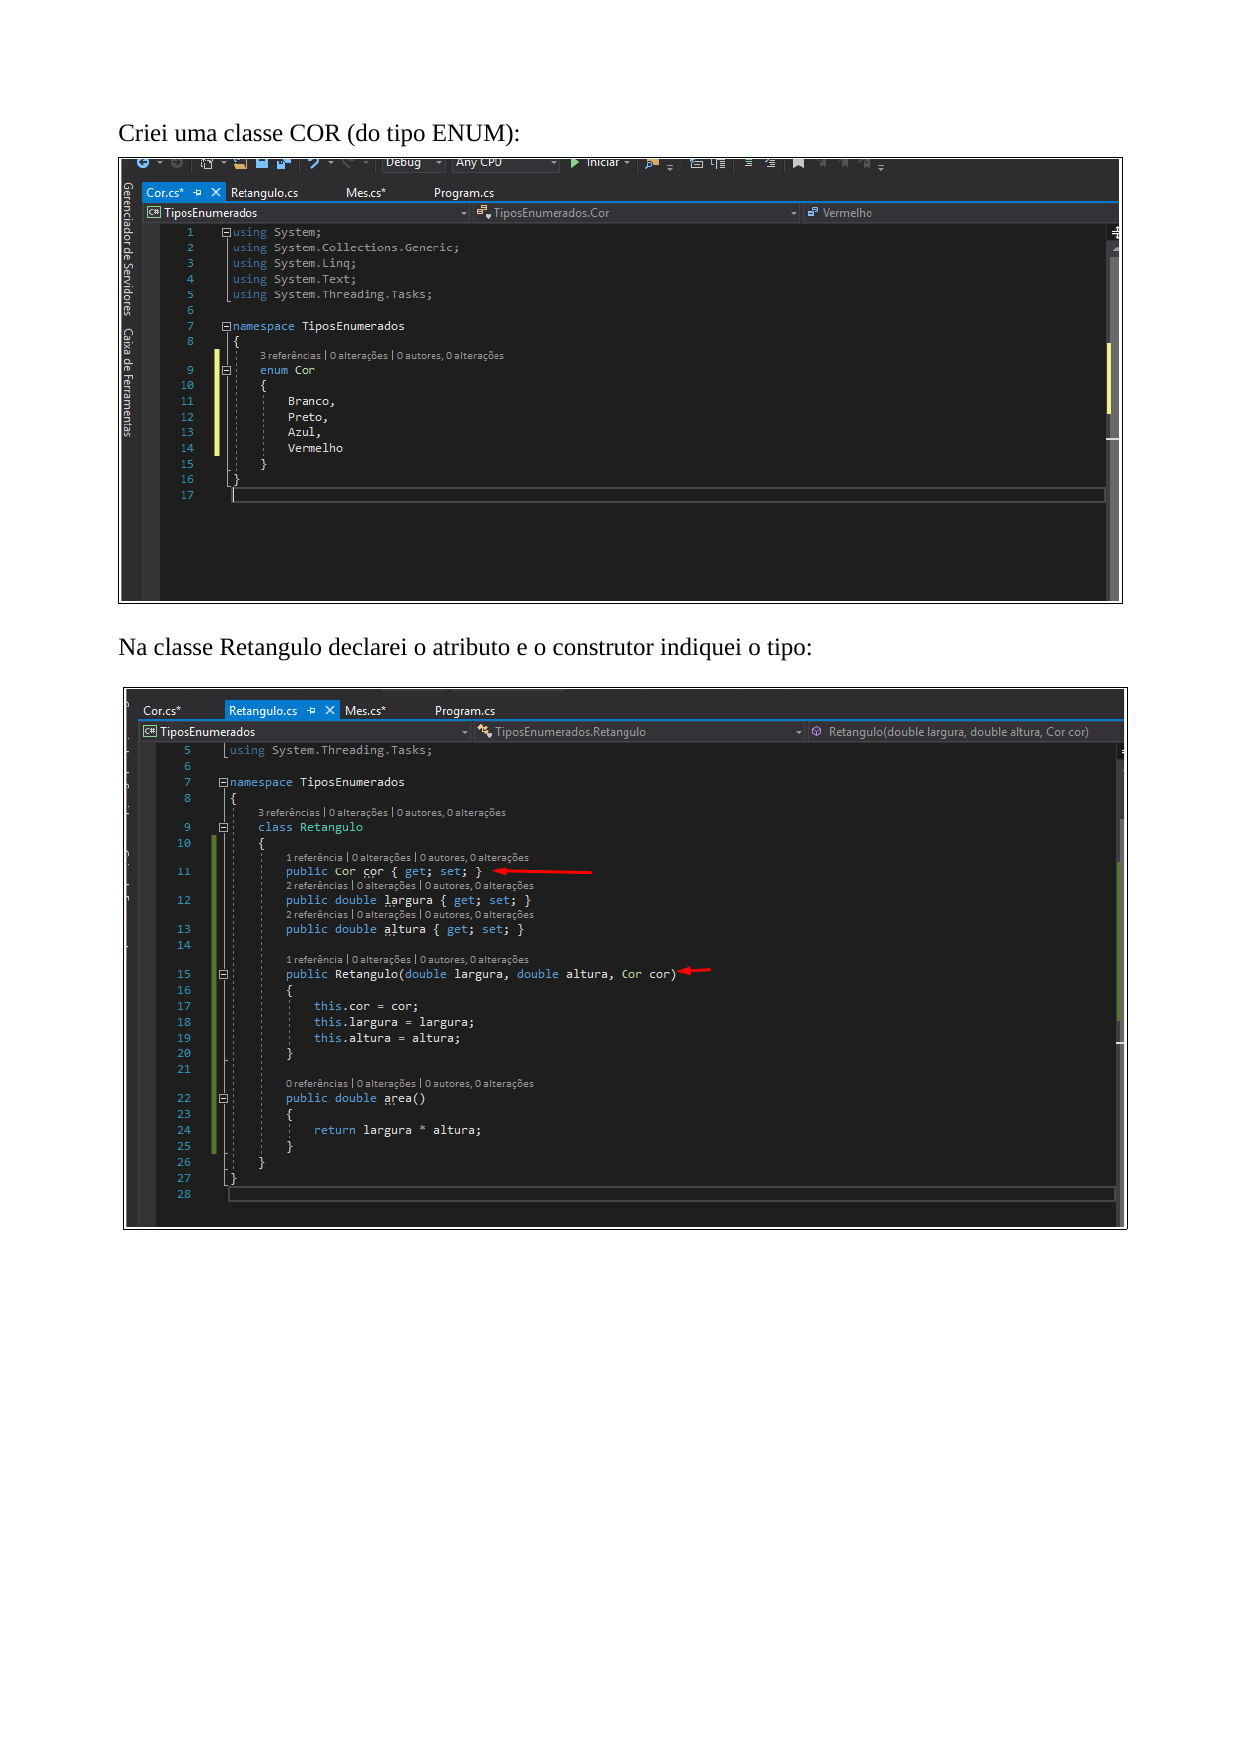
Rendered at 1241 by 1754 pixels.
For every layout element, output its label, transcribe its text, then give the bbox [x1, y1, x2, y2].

text Criei uma classe COR (do tipo ENUM): [118, 118, 1122, 147]
picture [121, 159, 1119, 601]
picture [126, 689, 1125, 1227]
text Na classe Retangulo declarei o atributo e o construtor indiquei o tipo: [118, 632, 1122, 661]
